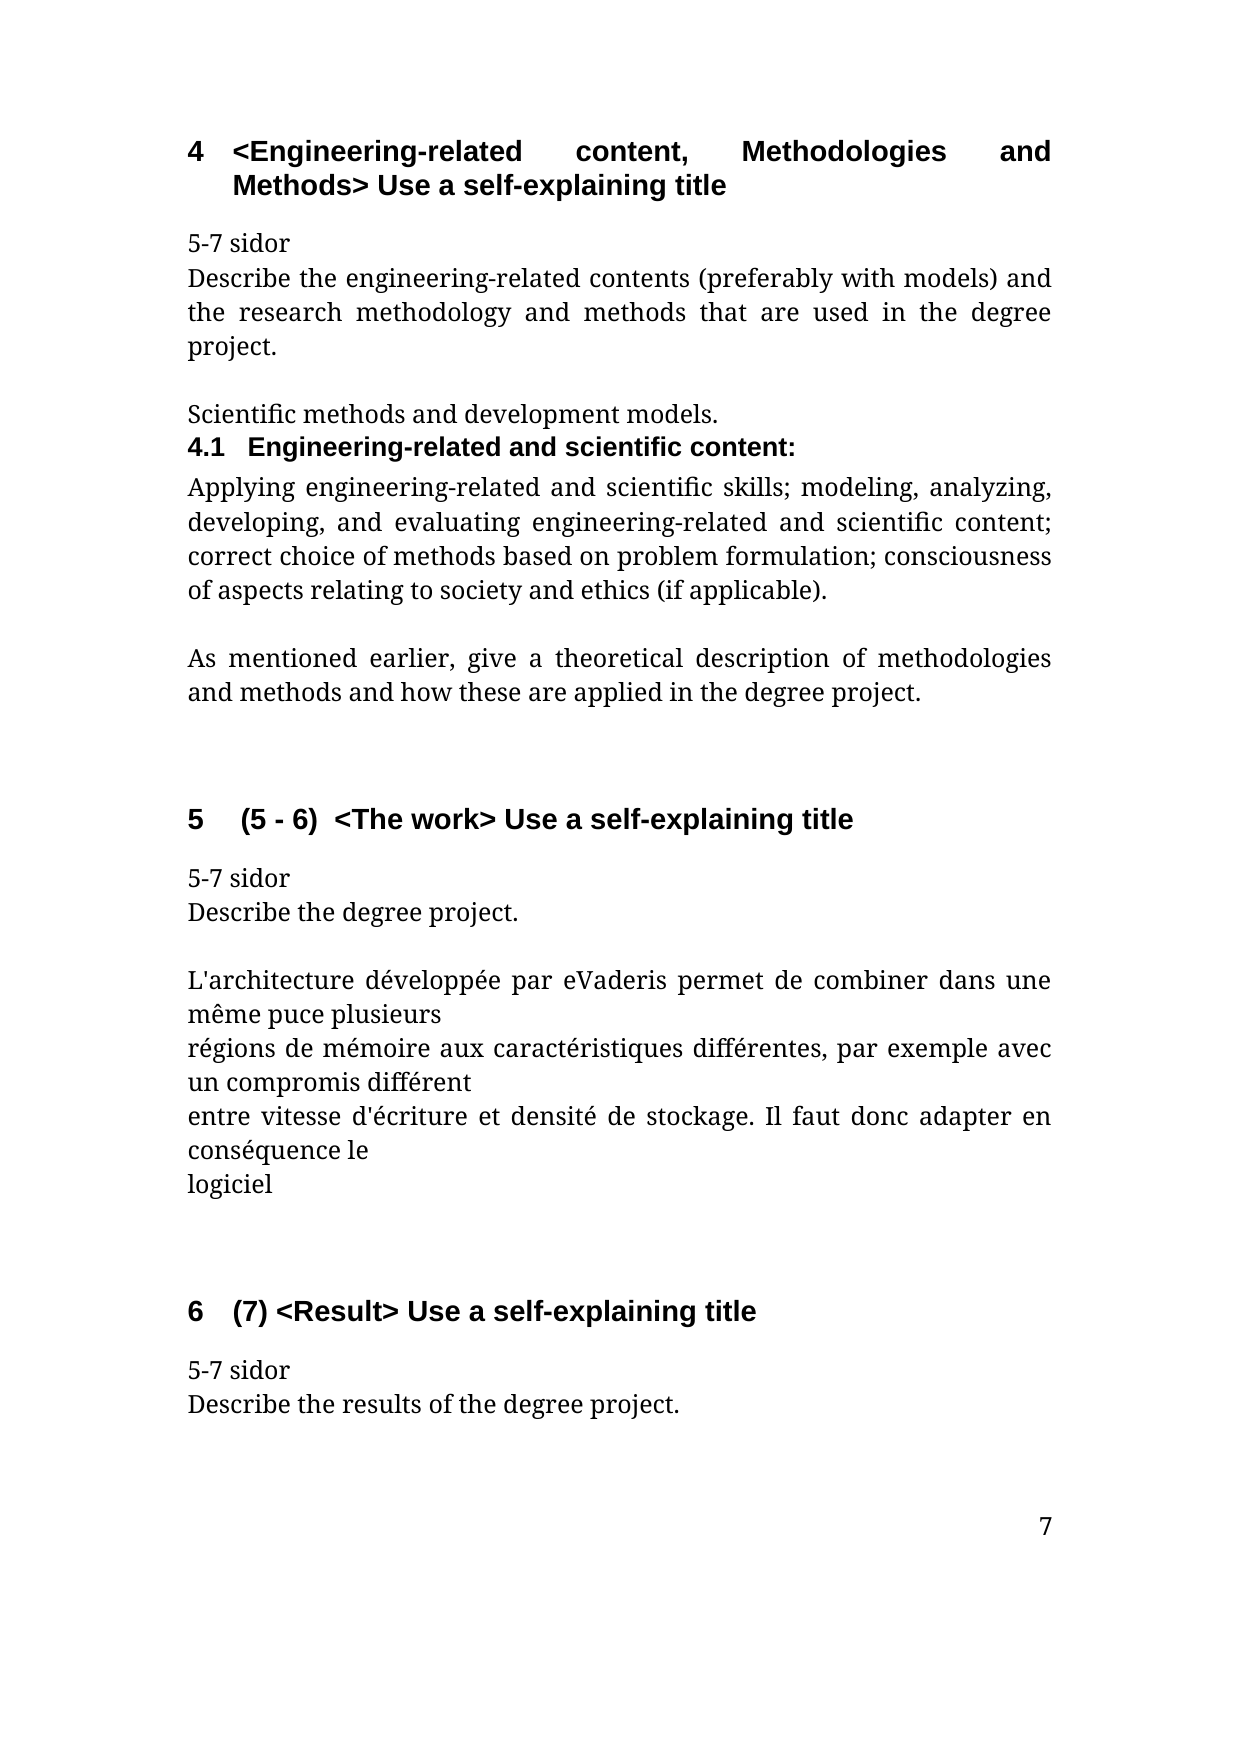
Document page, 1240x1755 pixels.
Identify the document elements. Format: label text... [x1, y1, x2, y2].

text Applying engineering-related and scientific skills; modeling, analyzing, developing, and evaluating engineering-related and scientific content; correct choice of methods based on problem formulation; consciousness of aspects relating to society and ethics (if applicable). [187, 470, 1052, 606]
text 5-7 sidor [187, 226, 1052, 260]
text logiciel [187, 1167, 1052, 1201]
subtitle Engineering-related and scientific content: [187, 431, 1052, 462]
text L'architecture développée par eVaderis permet de combiner dans une même puce plusieurs [187, 962, 1052, 1031]
subtitle (7) <Result> Use a self-explaining title [187, 1294, 1052, 1327]
text 5-7 sidor [187, 1352, 1052, 1387]
text As mentioned earlier, give a theoretical description of methodologies and methods and how these are applied in the degree project. [187, 640, 1052, 708]
text régions de mémoire aux caractéristiques différentes, par exemple avec un compromis différent [187, 1031, 1052, 1099]
text Describe the results of the degree project. [187, 1387, 1052, 1421]
text entre vitesse d'écriture et densité de stockage. Il faut donc adapter en conséquence le [187, 1099, 1052, 1167]
text Describe the engineering-related contents (preferably with models) and the research methodology and methods that are used in the degree project. [187, 260, 1052, 362]
subtitle <Engineering-related content, Methodologies and Methods> Use a self-explaining title [187, 134, 1052, 201]
subtitle (5 - 6) <The work> Use a self-explaining title [187, 802, 1052, 835]
text Describe the degree project. [187, 894, 1052, 928]
text Scientific methods and development models. [187, 396, 1052, 431]
text 5-7 sidor [187, 860, 1052, 894]
